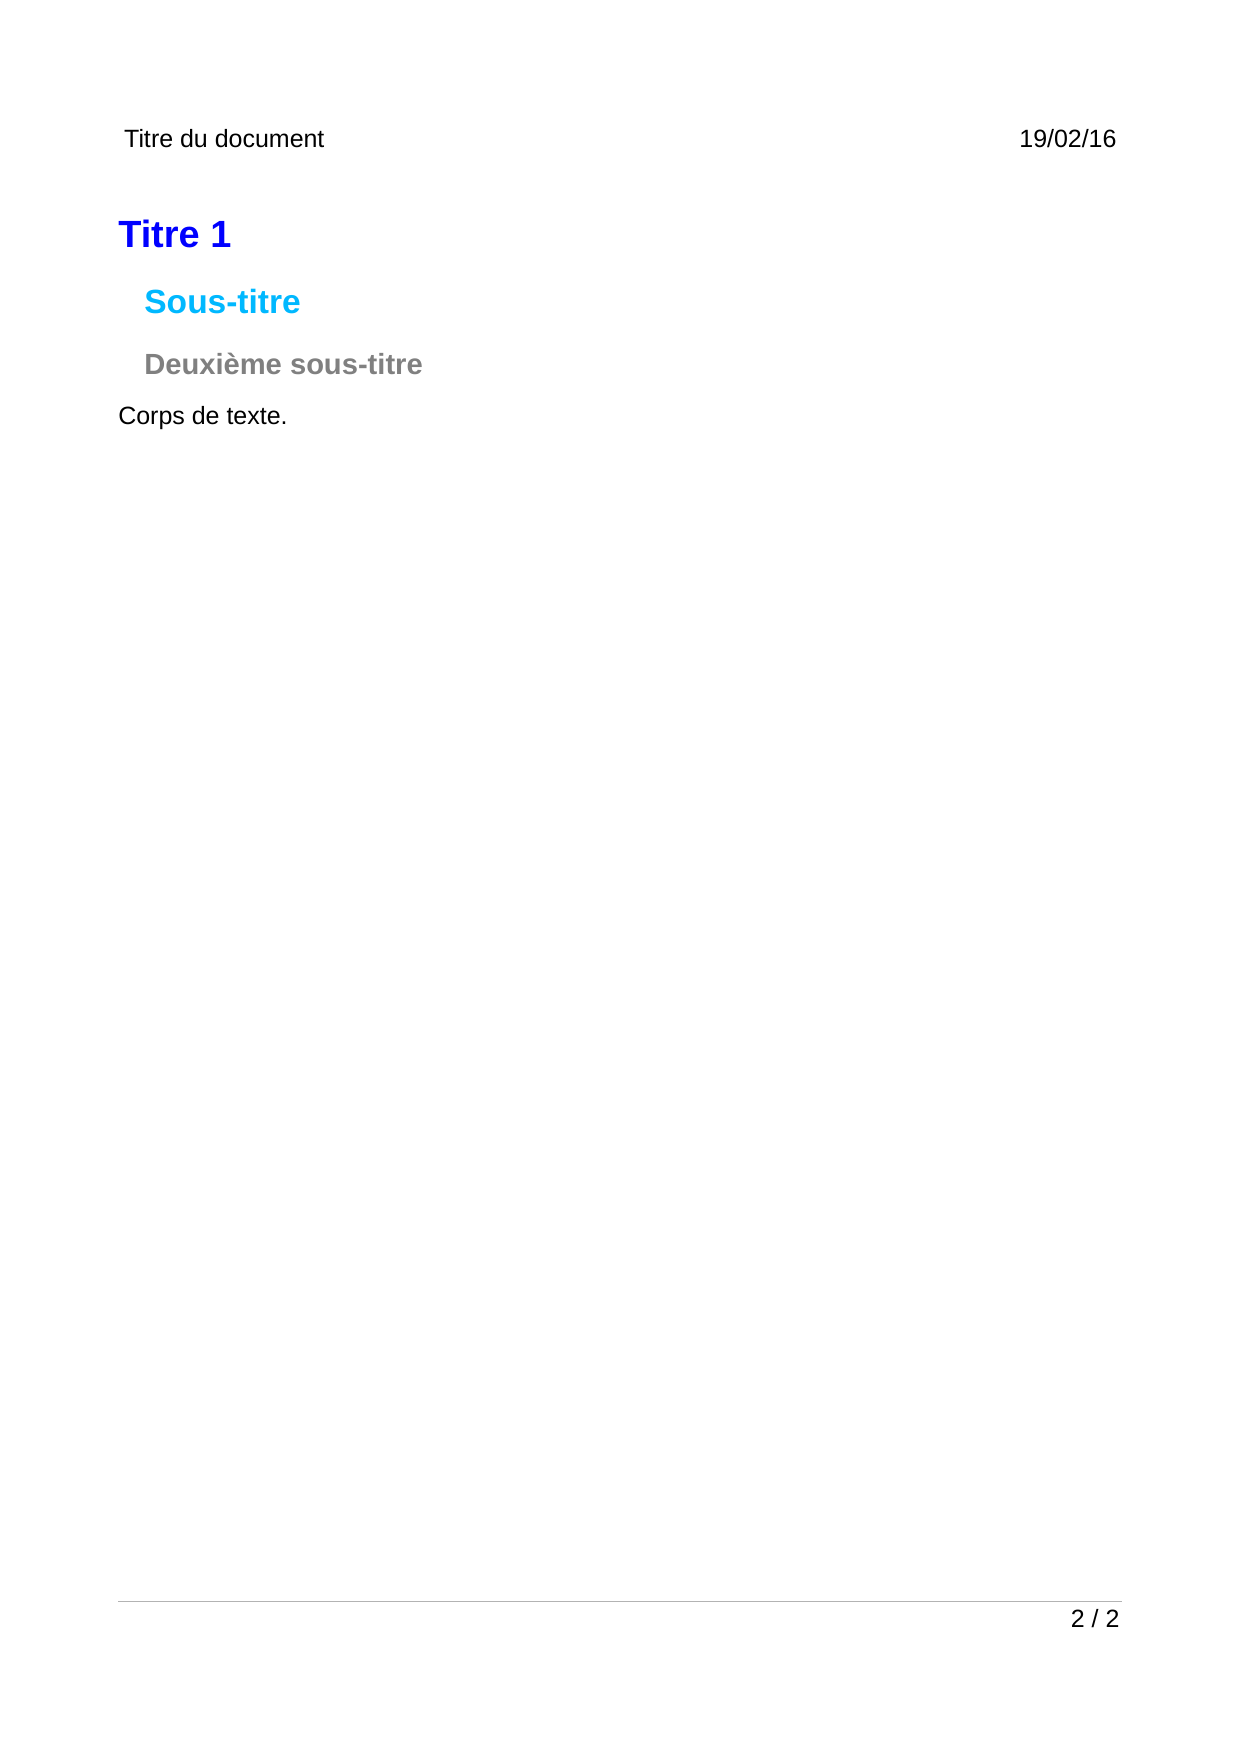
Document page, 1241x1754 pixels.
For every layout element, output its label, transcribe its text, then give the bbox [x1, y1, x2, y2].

subtitle Deuxième sous-titre [144, 347, 1122, 381]
subtitle Sous-titre [144, 282, 1122, 321]
text Corps de texte. [118, 401, 1122, 430]
subtitle Titre 1 [118, 212, 1122, 255]
